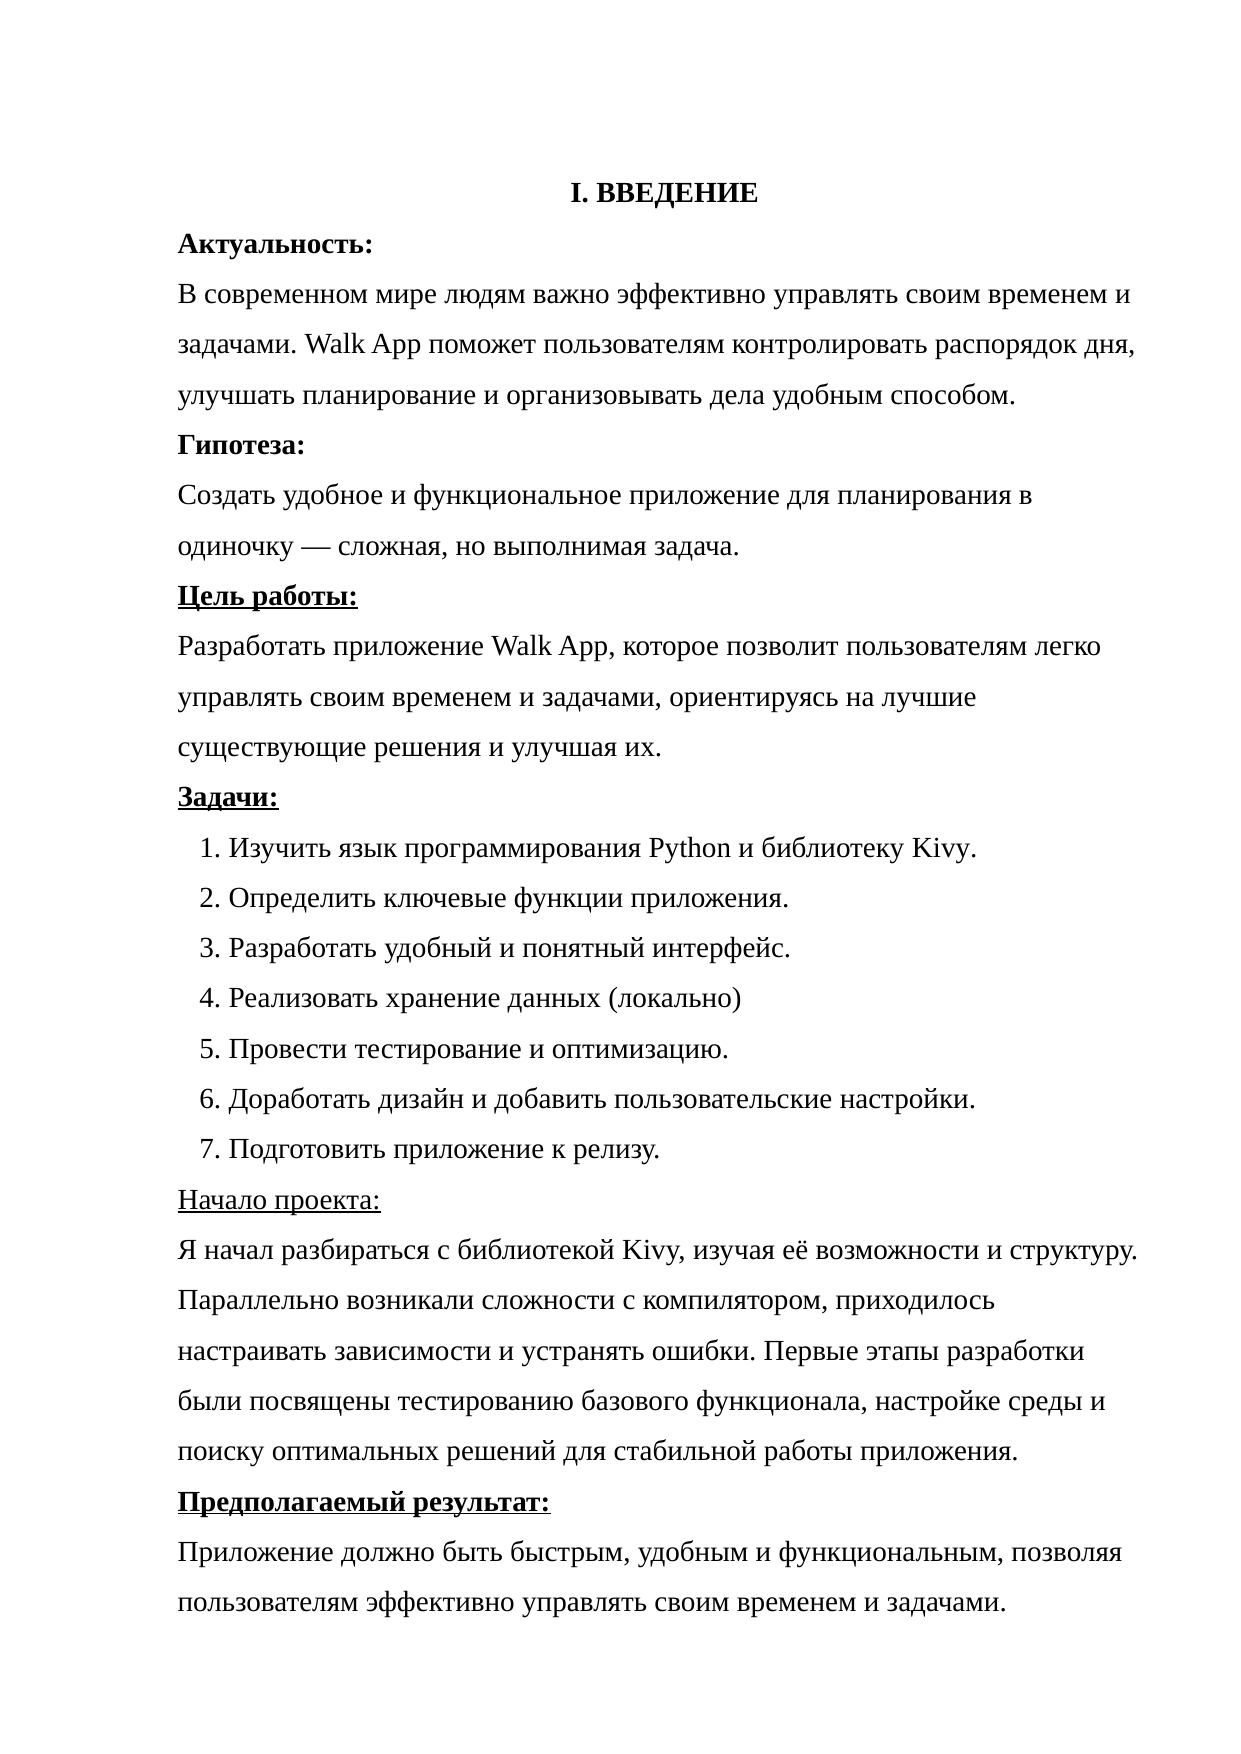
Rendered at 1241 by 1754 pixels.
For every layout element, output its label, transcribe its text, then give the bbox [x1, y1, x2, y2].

text Задачи: [177, 779, 1152, 813]
text Приложение должно быть быстрым, удобным и функциональным, позволяя пользователям эффективно управлять своим временем и задачами. [177, 1534, 1152, 1618]
text Цель работы: [177, 578, 1152, 612]
text Гипотеза: [177, 427, 1152, 461]
text Я начал разбираться с библиотекой Kivy, изучая её возможности и структуру. Параллельно возникали сложности с компилятором, приходилось настраивать зависимости и устранять ошибки. Первые этапы разработки были посвящены тестированию базового функционала, настройке среды и поиску оптимальных решений для стабильной работы приложения. [177, 1232, 1152, 1467]
text I. ВВЕДЕНИЕ [177, 176, 1152, 209]
text Разработать приложение Walk App, которое позволит пользователям легко управлять своим временем и задачами, ориентируясь на лучшие существующие решения и улучшая их. [177, 628, 1152, 763]
text Предполагаемый результат: [177, 1484, 1152, 1517]
text Создать удобное и функциональное приложение для планирования в одиночку — сложная, но выполнимая задача. [177, 477, 1152, 561]
text 7. Подготовить приложение к релизу. [177, 1132, 1152, 1165]
text 4. Реализовать хранение данных (локально) [177, 981, 1152, 1014]
text 1. Изучить язык программирования Python и библиотеку Kivy. [177, 830, 1152, 863]
text 6. Доработать дизайн и добавить пользовательские настройки. [177, 1081, 1152, 1115]
text 2. Определить ключевые функции приложения. [177, 880, 1152, 913]
text 3. Разработать удобный и понятный интерфейс. [177, 930, 1152, 964]
text Актуальность: [177, 226, 1152, 259]
text 5. Провести тестирование и оптимизацию. [177, 1031, 1152, 1064]
text Начало проекта: [177, 1182, 1152, 1215]
text В современном мире людям важно эффективно управлять своим временем и задачами. Walk App поможет пользователям контролировать распорядок дня, улучшать планирование и организовывать дела удобным способом. [177, 276, 1152, 410]
